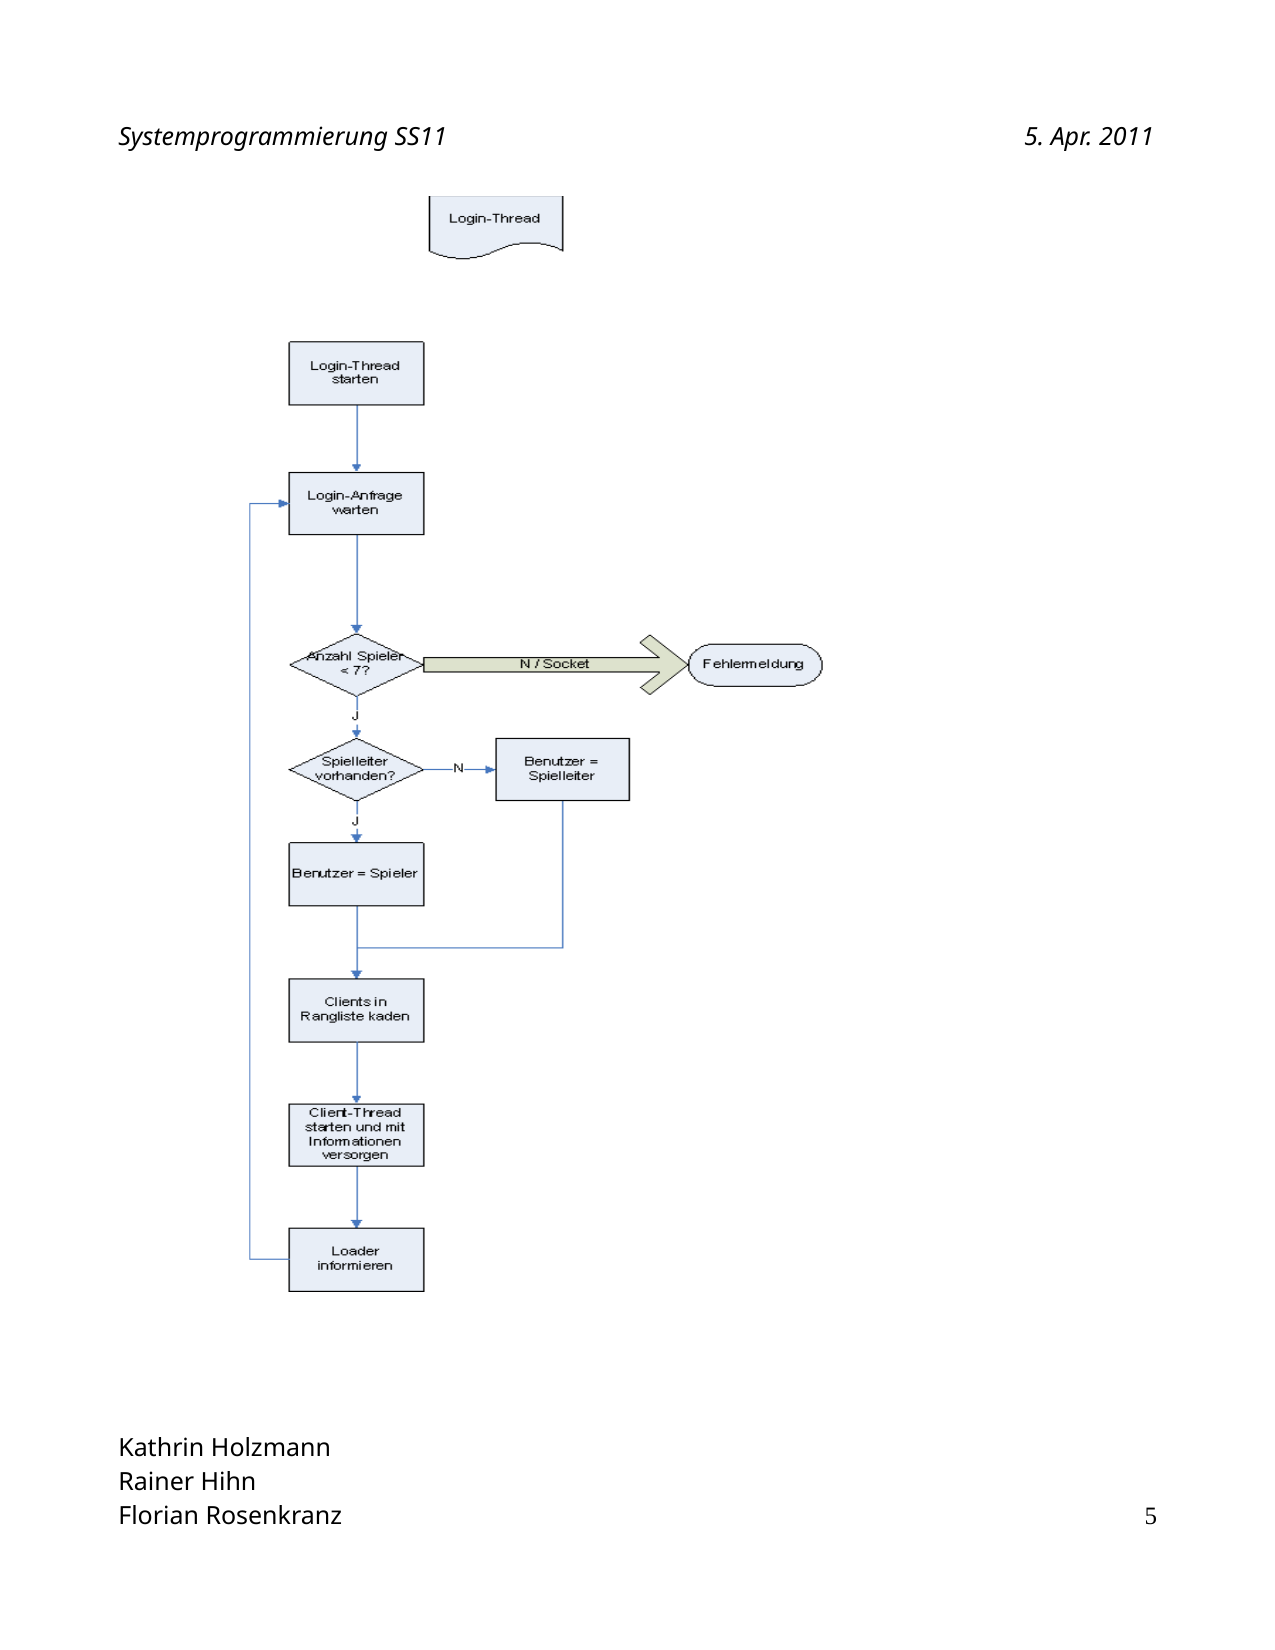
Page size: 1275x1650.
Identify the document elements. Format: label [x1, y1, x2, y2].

picture [249, 196, 823, 1292]
